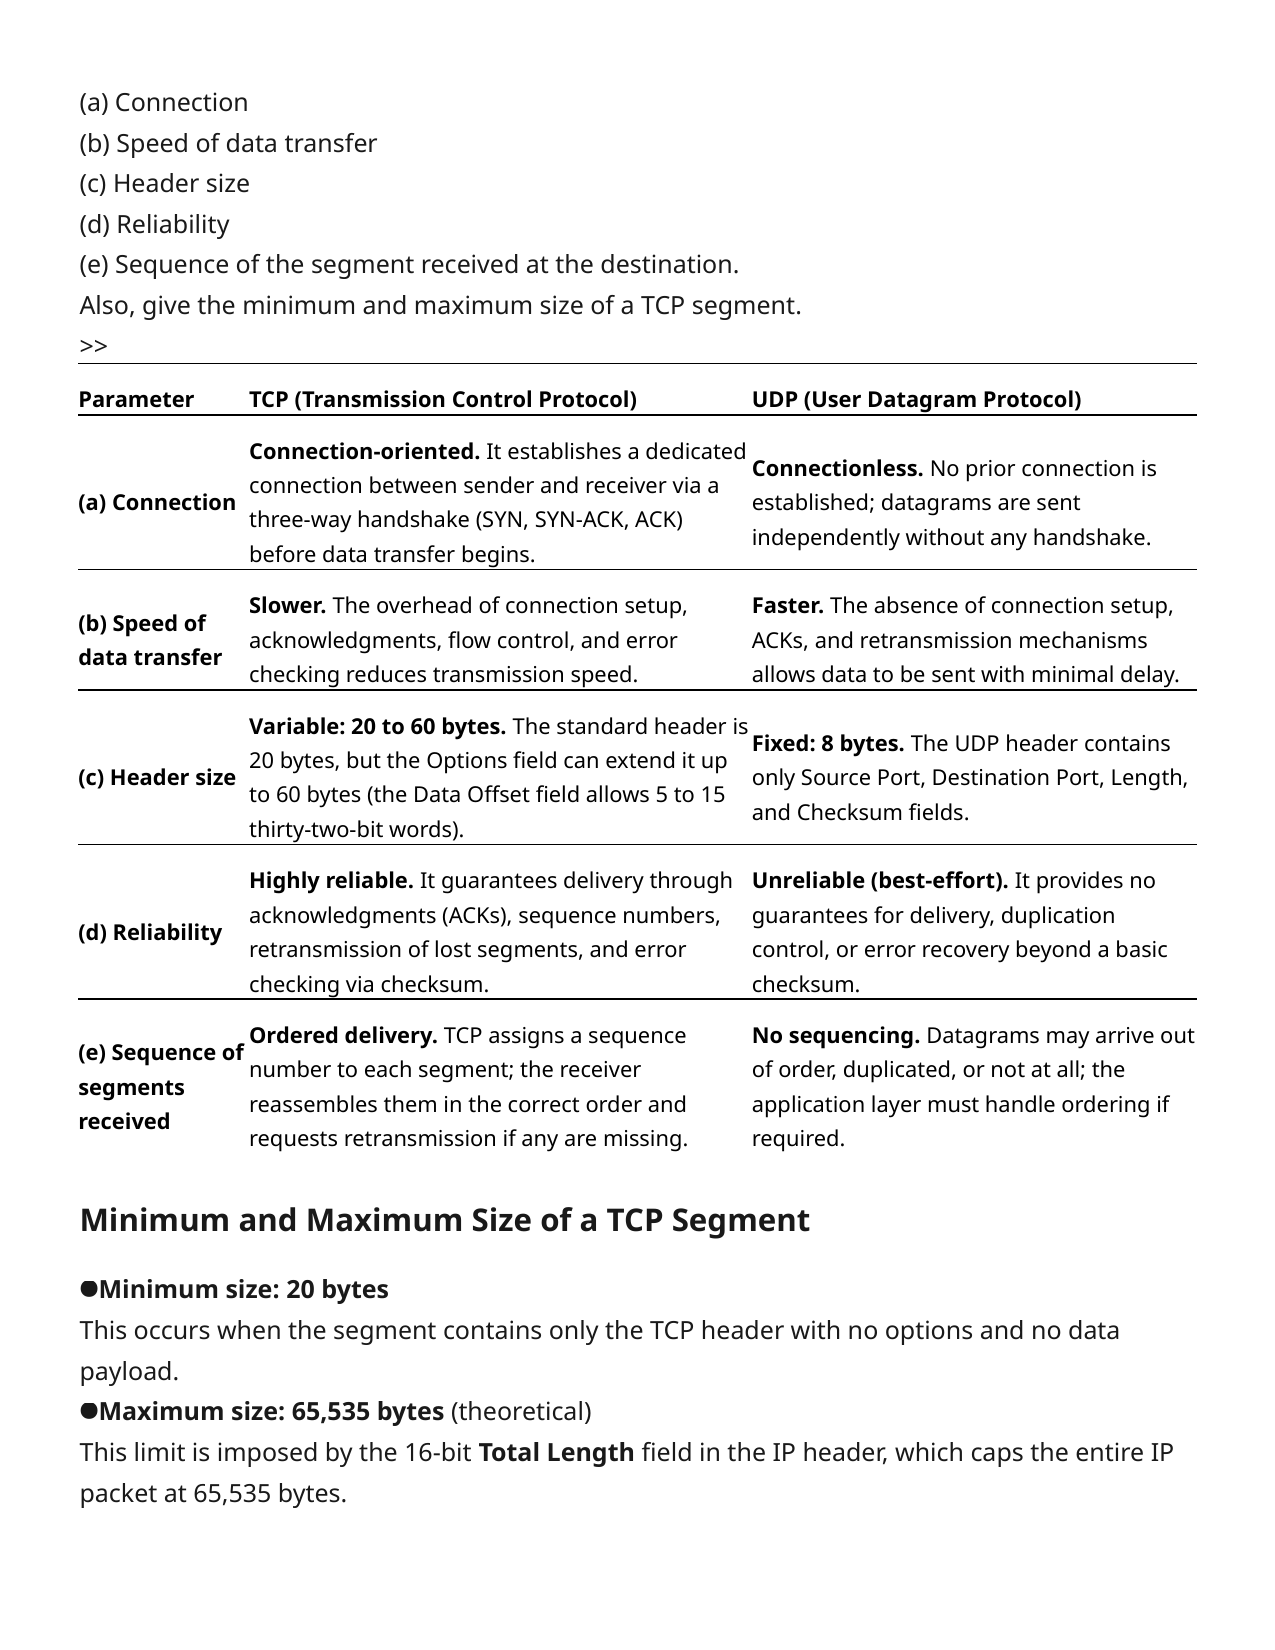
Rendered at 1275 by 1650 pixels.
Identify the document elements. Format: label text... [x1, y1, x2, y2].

table_cell Faster. The absence of connection setup, ACKs, and retransmission mechanisms allows data to be sent with minimal delay. [752, 570, 1197, 689]
subtitle Minimum and Maximum Size of a TCP Segment [78, 1191, 1197, 1241]
table_cell (b) Speed of data transfer [78, 570, 249, 689]
table_cell (d) Reliability [78, 845, 249, 998]
table_cell No sequencing. Datagrams may arrive out of order, duplicated, or not at all; the application layer must handle ordering if required. [752, 1000, 1197, 1153]
table_cell Ordered delivery. TCP assigns a sequence number to each segment; the receiver reassembles them in the correct order and requests retransmission if any are missing. [249, 1000, 752, 1153]
table_cell Highly reliable. It guarantees delivery through acknowledgments (ACKs), sequence numbers, retransmission of lost segments, and error checking via checksum. [249, 845, 752, 998]
list Maximum size: 65,535 bytes (theoretical) This limit is imposed by the 16-bit Total Length field in the IP header, which caps the entire IP packet at 65,535 bytes. [78, 1387, 1197, 1509]
table_cell (c) Header size [78, 691, 249, 844]
text >> [78, 322, 1197, 362]
table_header Parameter [78, 364, 249, 414]
table_cell Variable: 20 to 60 bytes. The standard header is 20 bytes, but the Options field can extend it up to 60 bytes (the Data Offset field allows 5 to 15 thirty-two-bit words). [249, 691, 752, 844]
table_cell Connectionless. No prior connection is established; datagrams are sent independently without any handshake. [752, 416, 1197, 569]
text (a) Connection (b) Speed of data transfer (c) Header size (d) Reliability (e) Sequence of the segment received at the destination. Also, give the minimum and maximum size of a TCP segment. [78, 78, 1197, 322]
table_header TCP (Transmission Control Protocol) [249, 364, 752, 414]
table_cell Fixed: 8 bytes. The UDP header contains only Source Port, Destination Port, Length, and Checksum fields. [752, 691, 1197, 844]
table_cell Connection-oriented. It establishes a dedicated connection between sender and receiver via a three-way handshake (SYN, SYN-ACK, ACK) before data transfer begins. [249, 416, 752, 569]
table_cell Slower. The overhead of connection setup, acknowledgments, flow control, and error checking reduces transmission speed. [249, 570, 752, 689]
table_cell (a) Connection [78, 416, 249, 569]
list Minimum size: 20 bytes This occurs when the segment contains only the TCP header with no options and no data payload. [78, 1266, 1197, 1387]
table_cell (e) Sequence of segments received [78, 1000, 249, 1153]
table_header UDP (User Datagram Protocol) [752, 364, 1197, 414]
table_cell Unreliable (best-effort). It provides no guarantees for delivery, duplication control, or error recovery beyond a basic checksum. [752, 845, 1197, 998]
